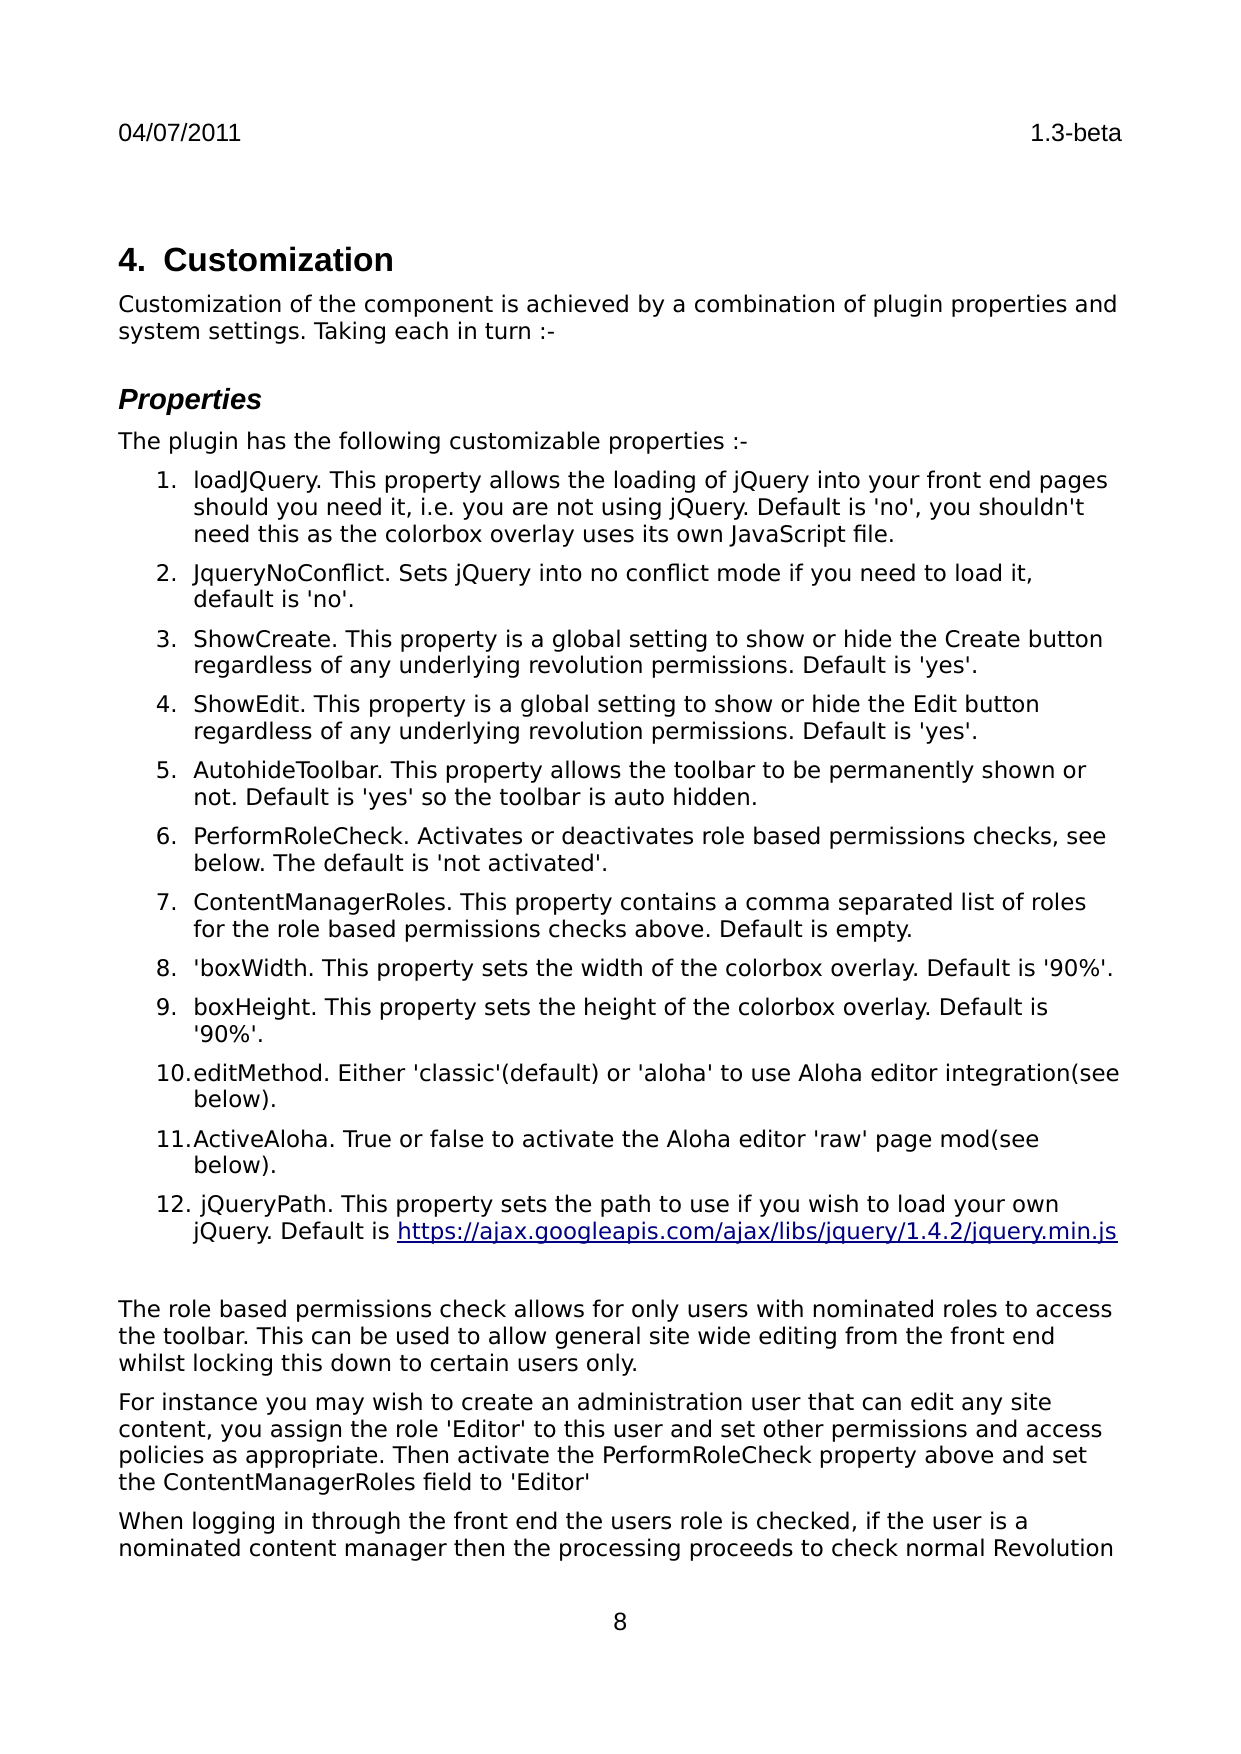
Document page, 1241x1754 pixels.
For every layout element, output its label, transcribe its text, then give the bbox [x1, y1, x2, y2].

text When logging in through the front end the users role is checked, if the user is a nominated content manager then the processing proceeds to check normal Revolution [118, 1508, 1122, 1562]
text The role based permissions check allows for only users with nominated roles to access the toolbar. This can be used to allow general site wide editing from the front end whilst locking this down to certain users only. [118, 1297, 1122, 1377]
text For instance you may wish to create an administration user that can edit any site content, you assign the role 'Editor' to this user and set other permissions and access policies as appropriate. Then activate the PerformRoleCheck property above and set the ContentManagerRoles field to 'Editor' [118, 1389, 1122, 1496]
list ContentManagerRoles. This property contains a comma separated list of roles for the role based permissions checks above. Default is empty. [156, 889, 1122, 942]
list ShowEdit. This property is a global setting to show or hide the Edit button regardless of any underlying revolution permissions. Default is 'yes'. [156, 692, 1122, 745]
list jQueryPath. This property sets the path to use if you wish to load your own jQuery. Default is https://ajax.googleapis.com/ajax/libs/jquery/1.4.2/jquery.min.js [156, 1192, 1122, 1245]
list ShowCreate. This property is a global setting to show or hide the Create button regardless of any underlying revolution permissions. Default is 'yes'. [156, 626, 1122, 679]
list ActiveAloha. True or false to activate the Aloha editor 'raw' page mod(see below). [156, 1126, 1122, 1179]
list boxHeight. This property sets the height of the colorbox overlay. Default is '90%'. [156, 994, 1122, 1047]
subtitle Customization [118, 240, 1122, 279]
list editMethod. Either 'classic'(default) or 'aloha' to use Aloha editor integration(see below). [156, 1060, 1122, 1113]
list loadJQuery. This property allows the loading of jQuery into your front end pages should you need it, i.e. you are not using jQuery. Default is 'no', you shouldn't need this as the colorbox overlay uses its own JavaScript file. [156, 467, 1122, 547]
list PerformRoleCheck. Activates or deactivates role based permissions checks, see below. The default is 'not activated'. [156, 823, 1122, 877]
list JqueryNoConflict. Sets jQuery into no conflict mode if you need to load it, default is 'no'. [156, 560, 1122, 613]
text Customization of the component is achieved by a combination of plugin properties and system settings. Taking each in turn :- [118, 291, 1122, 345]
text The plugin has the following customizable properties :- [118, 428, 1122, 455]
subtitle Properties [118, 382, 1122, 416]
list 'boxWidth. This property sets the width of the colorbox overlay. Default is '90%'. [156, 955, 1122, 982]
list AutohideToolbar. This property allows the toolbar to be permanently shown or not. Default is 'yes' so the toolbar is auto hidden. [156, 757, 1122, 811]
